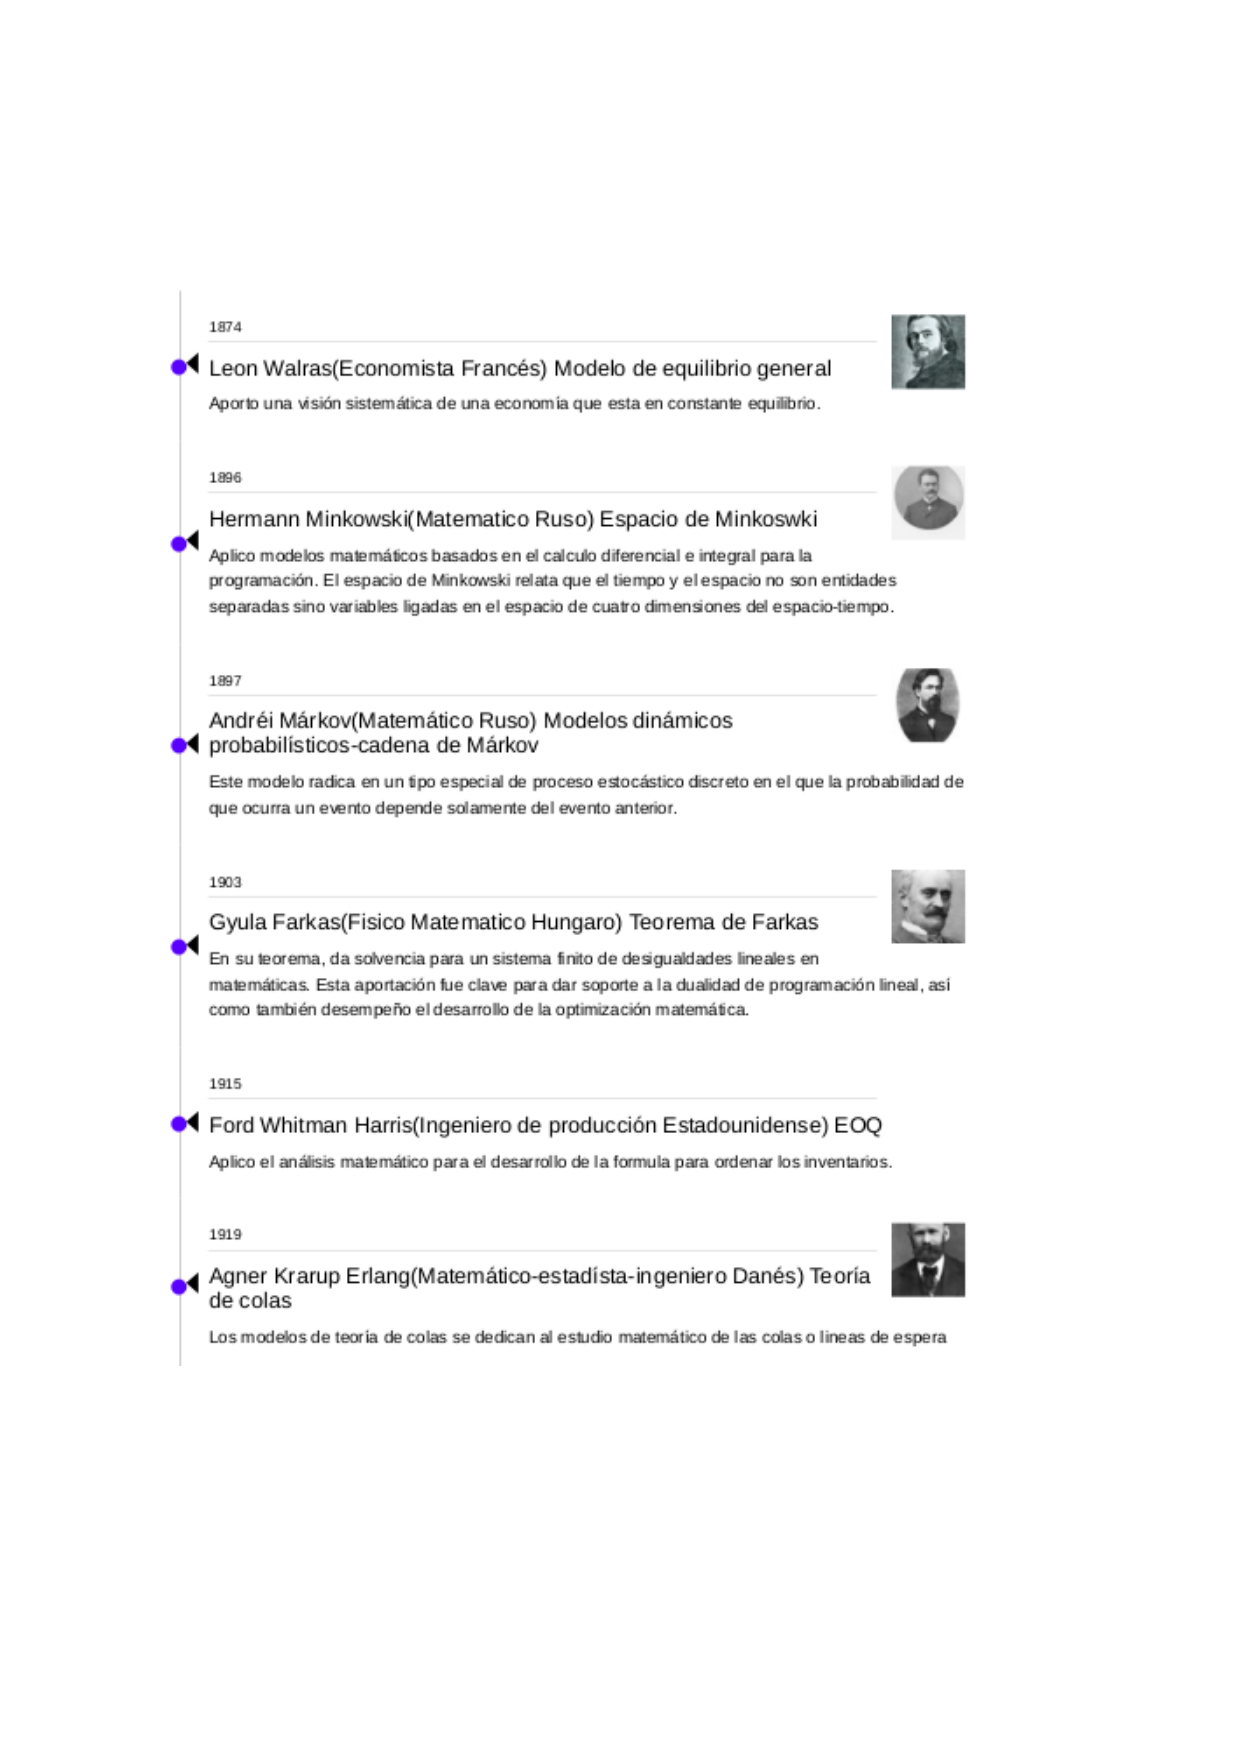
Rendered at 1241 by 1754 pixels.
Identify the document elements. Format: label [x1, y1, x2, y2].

picture [150, 265, 997, 1366]
